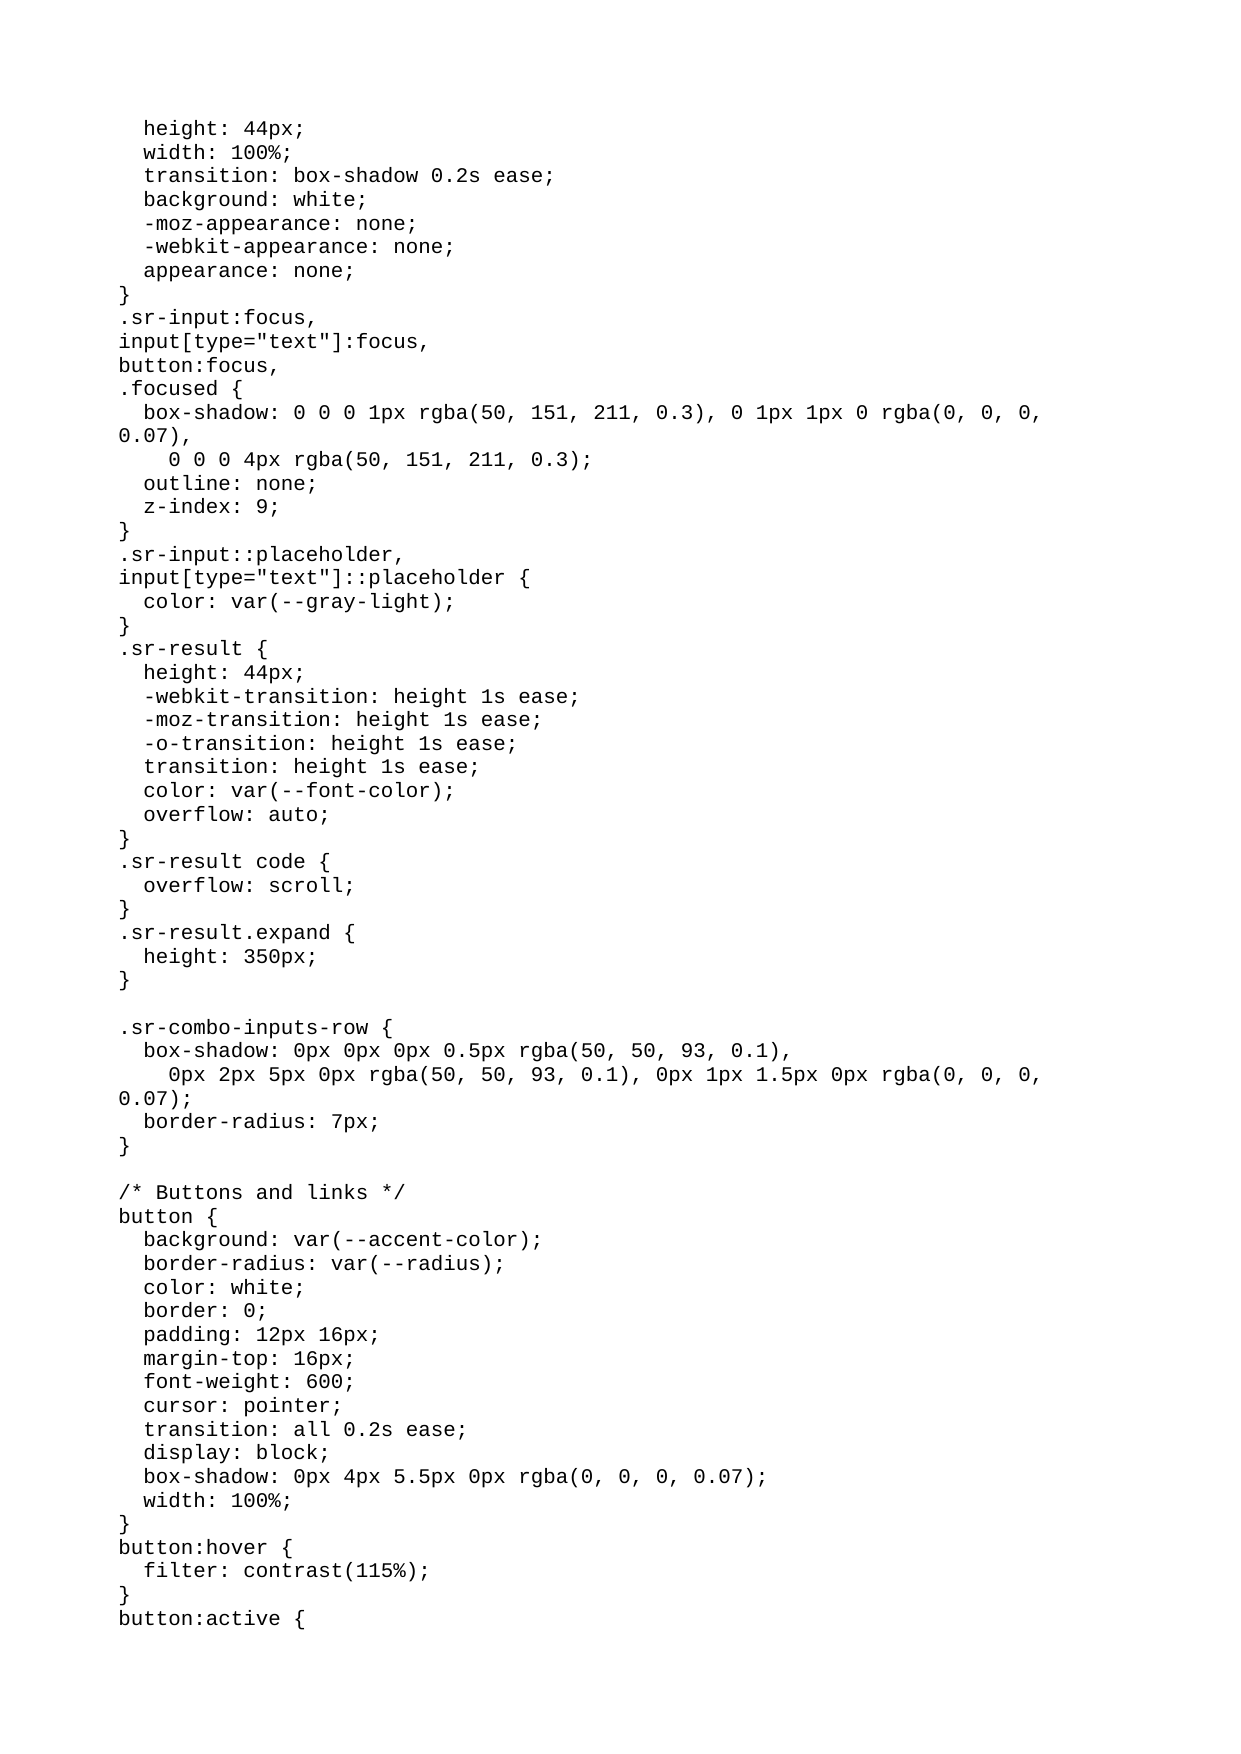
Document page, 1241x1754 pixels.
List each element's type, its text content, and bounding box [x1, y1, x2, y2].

text } [118, 898, 1122, 922]
text filter: contrast(115%); [118, 1561, 1122, 1584]
text z-index: 9; [118, 496, 1122, 520]
text .focused { [118, 378, 1122, 402]
text -webkit-appearance: none; [118, 236, 1122, 260]
text box-shadow: 0px 4px 5.5px 0px rgba(0, 0, 0, 0.07); [118, 1466, 1122, 1489]
text width: 100%; [118, 1489, 1122, 1513]
text .sr-result.expand { [118, 922, 1122, 946]
text color: white; [118, 1277, 1122, 1300]
text height: 44px; [118, 118, 1122, 142]
text font-weight: 600; [118, 1371, 1122, 1395]
text .sr-combo-inputs-row { [118, 1017, 1122, 1040]
text input[type="text"]:focus, [118, 331, 1122, 354]
text } [118, 969, 1122, 993]
text transition: all 0.2s ease; [118, 1419, 1122, 1442]
text outline: none; [118, 473, 1122, 496]
text } [118, 615, 1122, 638]
text .sr-result { [118, 638, 1122, 662]
text overflow: scroll; [118, 875, 1122, 898]
text .sr-input::placeholder, [118, 544, 1122, 567]
text } [118, 284, 1122, 307]
text -o-transition: height 1s ease; [118, 733, 1122, 757]
text color: var(--gray-light); [118, 591, 1122, 615]
text .sr-input:focus, [118, 307, 1122, 331]
text 0px 2px 5px 0px rgba(50, 50, 93, 0.1), 0px 1px 1.5px 0px rgba(0, 0, 0, 0.07); [118, 1064, 1122, 1111]
text transition: height 1s ease; [118, 757, 1122, 780]
text button:focus, [118, 354, 1122, 378]
text display: block; [118, 1442, 1122, 1466]
text 0 0 0 4px rgba(50, 151, 211, 0.3); [118, 449, 1122, 473]
text } [118, 1135, 1122, 1158]
text appearance: none; [118, 260, 1122, 284]
text cursor: pointer; [118, 1395, 1122, 1419]
text button:active { [118, 1608, 1122, 1631]
text overflow: auto; [118, 804, 1122, 827]
text /* Buttons and links */ [118, 1182, 1122, 1206]
text transition: box-shadow 0.2s ease; [118, 165, 1122, 189]
text -webkit-transition: height 1s ease; [118, 686, 1122, 709]
text padding: 12px 16px; [118, 1324, 1122, 1348]
text button:hover { [118, 1537, 1122, 1561]
text input[type="text"]::placeholder { [118, 567, 1122, 591]
text border-radius: var(--radius); [118, 1253, 1122, 1277]
text height: 350px; [118, 946, 1122, 969]
text box-shadow: 0 0 0 1px rgba(50, 151, 211, 0.3), 0 1px 1px 0 rgba(0, 0, 0, 0.07), [118, 402, 1122, 449]
text width: 100%; [118, 142, 1122, 165]
text height: 44px; [118, 662, 1122, 686]
text } [118, 520, 1122, 544]
text background: white; [118, 189, 1122, 213]
text } [118, 1513, 1122, 1537]
text color: var(--font-color); [118, 780, 1122, 804]
text -moz-transition: height 1s ease; [118, 709, 1122, 733]
text } [118, 1584, 1122, 1608]
text button { [118, 1206, 1122, 1229]
text .sr-result code { [118, 851, 1122, 875]
text background: var(--accent-color); [118, 1229, 1122, 1253]
text margin-top: 16px; [118, 1348, 1122, 1371]
text box-shadow: 0px 0px 0px 0.5px rgba(50, 50, 93, 0.1), [118, 1040, 1122, 1064]
text -moz-appearance: none; [118, 213, 1122, 236]
text border-radius: 7px; [118, 1111, 1122, 1135]
text } [118, 827, 1122, 851]
text border: 0; [118, 1300, 1122, 1324]
